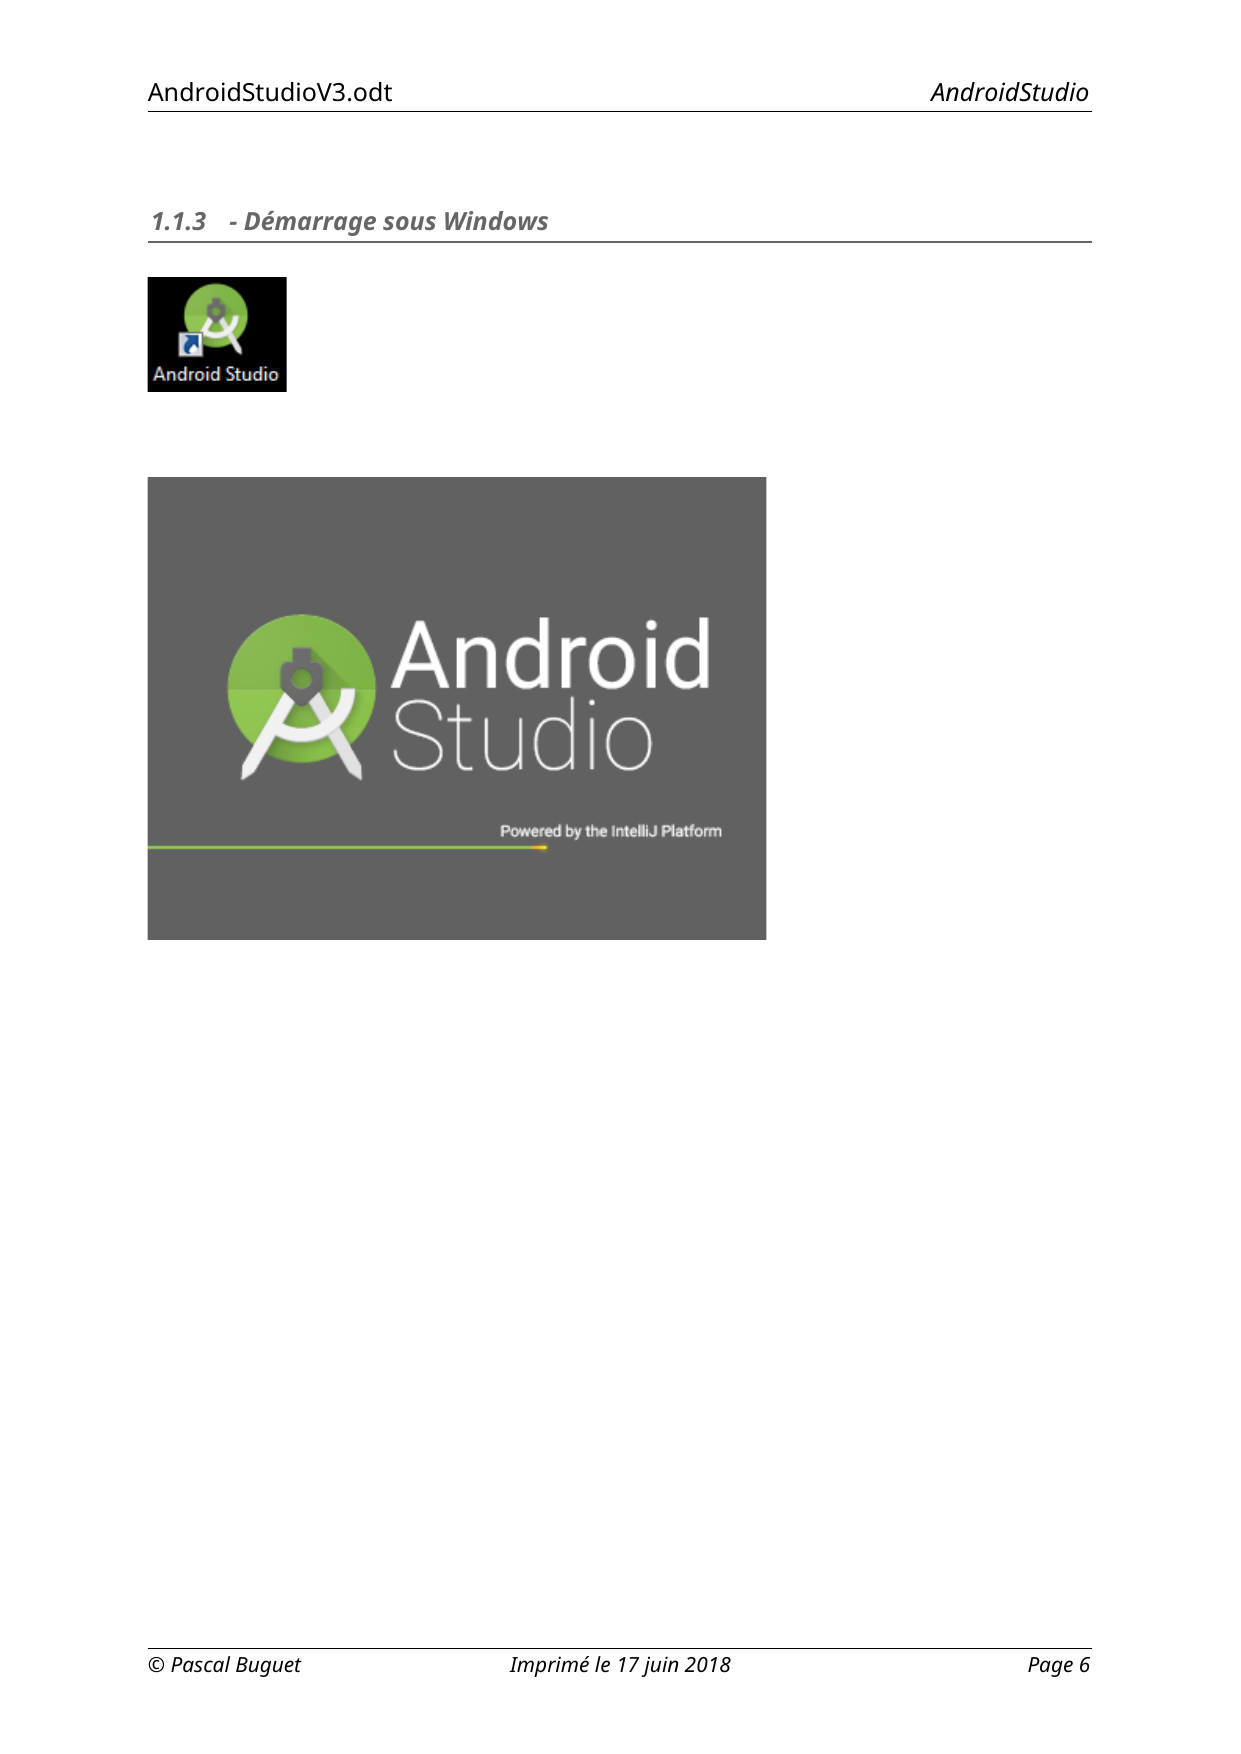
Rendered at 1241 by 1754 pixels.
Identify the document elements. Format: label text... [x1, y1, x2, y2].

subtitle - Démarrage sous Windows [148, 201, 1092, 241]
picture [147, 277, 287, 392]
picture [147, 477, 767, 940]
